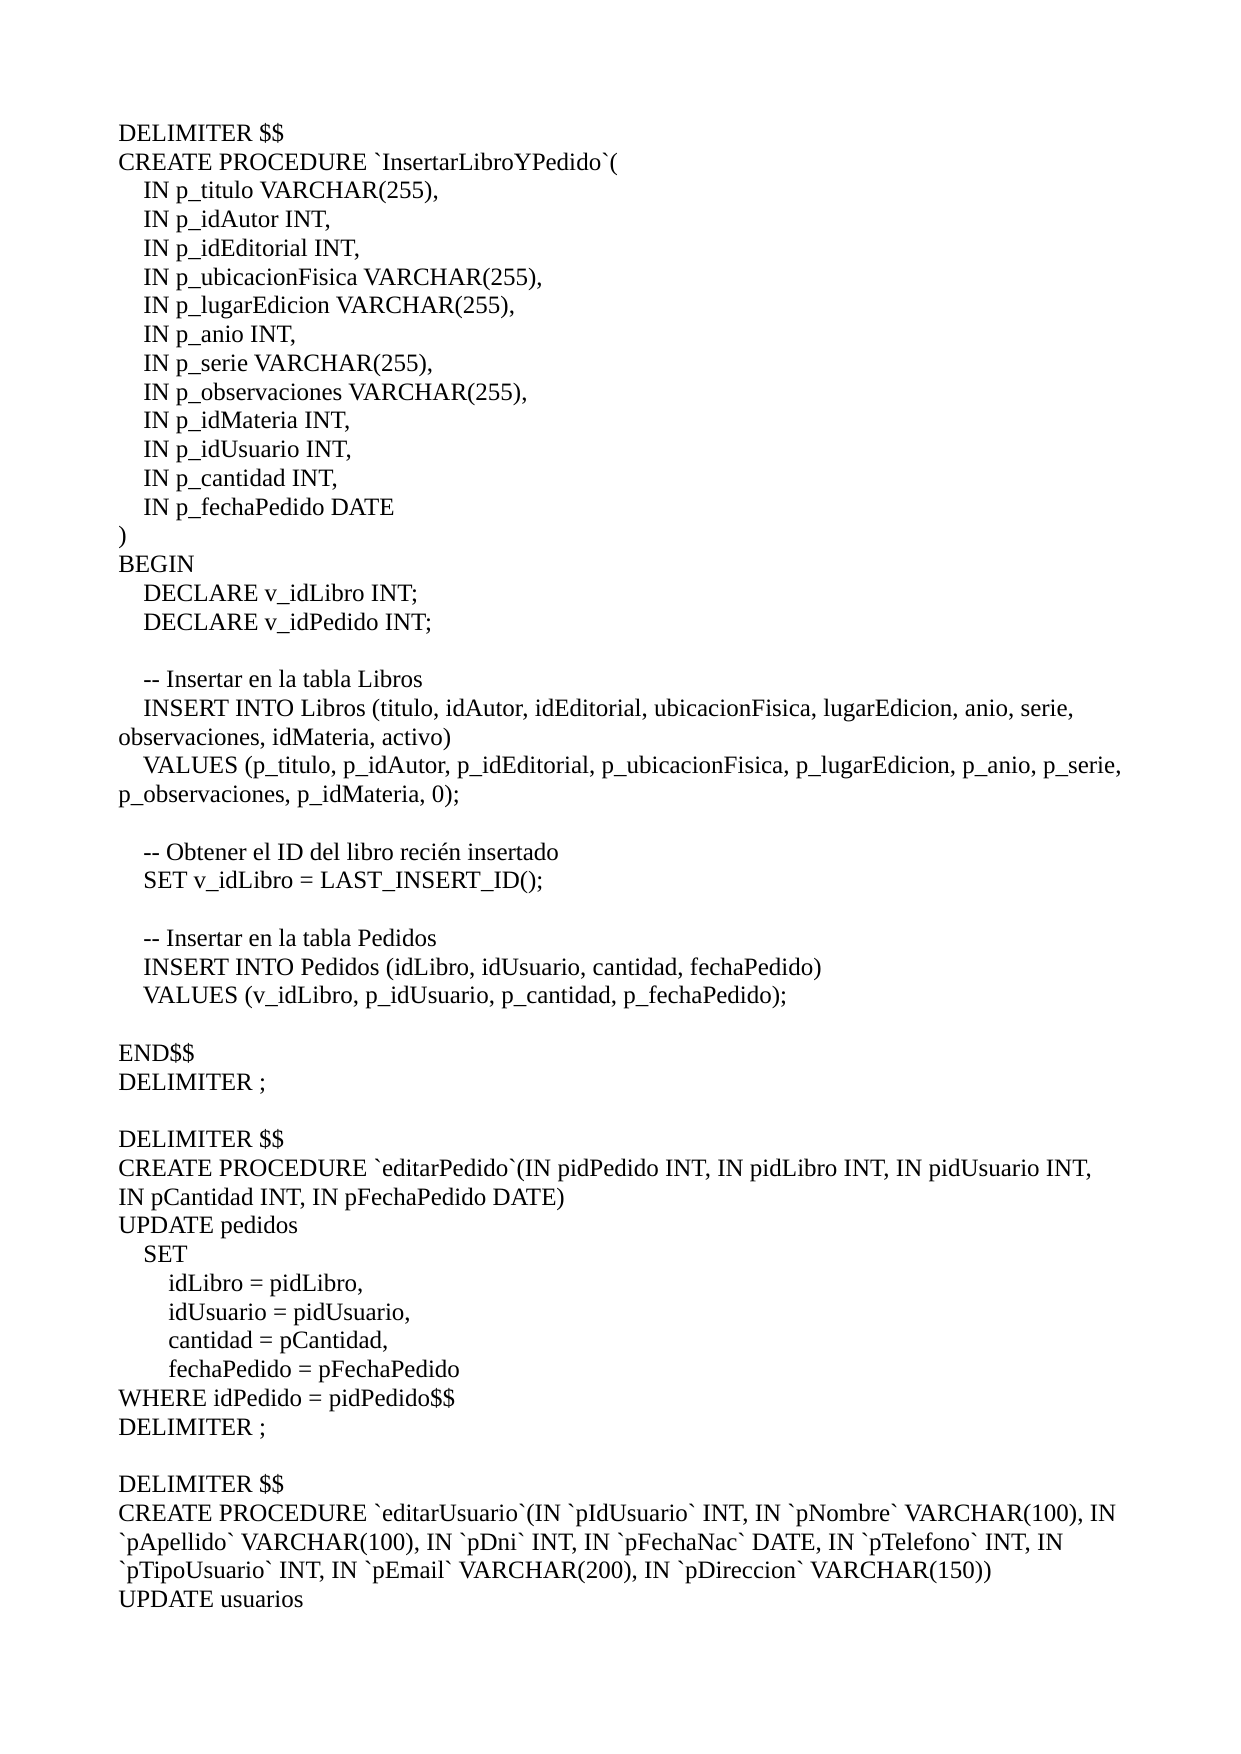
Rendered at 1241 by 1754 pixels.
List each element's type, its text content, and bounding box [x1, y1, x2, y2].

text IN p_titulo VARCHAR(255), [118, 176, 1122, 204]
text DELIMITER ; [118, 1067, 1122, 1096]
text -- Insertar en la tabla Libros [118, 664, 1122, 693]
text UPDATE usuarios [118, 1584, 1122, 1613]
text IN p_idEditorial INT, [118, 233, 1122, 262]
text DELIMITER $$ [118, 118, 1122, 147]
text ) [118, 521, 1122, 549]
text fechaPedido = pFechaPedido [118, 1354, 1122, 1383]
text IN p_idAutor INT, [118, 204, 1122, 233]
text -- Insertar en la tabla Pedidos [118, 923, 1122, 952]
text END$$ [118, 1038, 1122, 1067]
text DELIMITER ; [118, 1412, 1122, 1441]
text DELIMITER $$ [118, 1469, 1122, 1498]
text INSERT INTO Libros (titulo, idAutor, idEditorial, ubicacionFisica, lugarEdicion, anio, serie, observaciones, idMateria, activo) [118, 693, 1122, 751]
text IN p_observaciones VARCHAR(255), [118, 377, 1122, 406]
text VALUES (p_titulo, p_idAutor, p_idEditorial, p_ubicacionFisica, p_lugarEdicion, p_anio, p_serie, p_observaciones, p_idMateria, 0); [118, 751, 1122, 808]
text SET [118, 1239, 1122, 1268]
text IN p_idUsuario INT, [118, 434, 1122, 463]
text DECLARE v_idPedido INT; [118, 607, 1122, 636]
text IN p_fechaPedido DATE [118, 492, 1122, 521]
text idLibro = pidLibro, [118, 1268, 1122, 1297]
text IN p_serie VARCHAR(255), [118, 348, 1122, 377]
text IN p_lugarEdicion VARCHAR(255), [118, 291, 1122, 319]
text DECLARE v_idLibro INT; [118, 578, 1122, 607]
text -- Obtener el ID del libro recién insertado [118, 837, 1122, 866]
text BEGIN [118, 549, 1122, 578]
text DELIMITER $$ [118, 1124, 1122, 1153]
text CREATE PROCEDURE `InsertarLibroYPedido`( [118, 147, 1122, 176]
text CREATE PROCEDURE `editarUsuario`(IN `pIdUsuario` INT, IN `pNombre` VARCHAR(100), IN `pApellido` VARCHAR(100), IN `pDni` INT, IN `pFechaNac` DATE, IN `pTelefono` INT, IN `pTipoUsuario` INT, IN `pEmail` VARCHAR(200), IN `pDireccion` VARCHAR(150)) [118, 1498, 1122, 1584]
text cantidad = pCantidad, [118, 1326, 1122, 1354]
text IN p_ubicacionFisica VARCHAR(255), [118, 262, 1122, 291]
text INSERT INTO Pedidos (idLibro, idUsuario, cantidad, fechaPedido) [118, 952, 1122, 981]
text WHERE idPedido = pidPedido$$ [118, 1383, 1122, 1412]
text SET v_idLibro = LAST_INSERT_ID(); [118, 866, 1122, 894]
text IN p_idMateria INT, [118, 406, 1122, 434]
text IN p_anio INT, [118, 319, 1122, 348]
text idUsuario = pidUsuario, [118, 1297, 1122, 1326]
text IN p_cantidad INT, [118, 463, 1122, 492]
text VALUES (v_idLibro, p_idUsuario, p_cantidad, p_fechaPedido); [118, 981, 1122, 1009]
text UPDATE pedidos [118, 1211, 1122, 1239]
text CREATE PROCEDURE `editarPedido`(IN pidPedido INT, IN pidLibro INT, IN pidUsuario INT, IN pCantidad INT, IN pFechaPedido DATE) [118, 1153, 1122, 1211]
